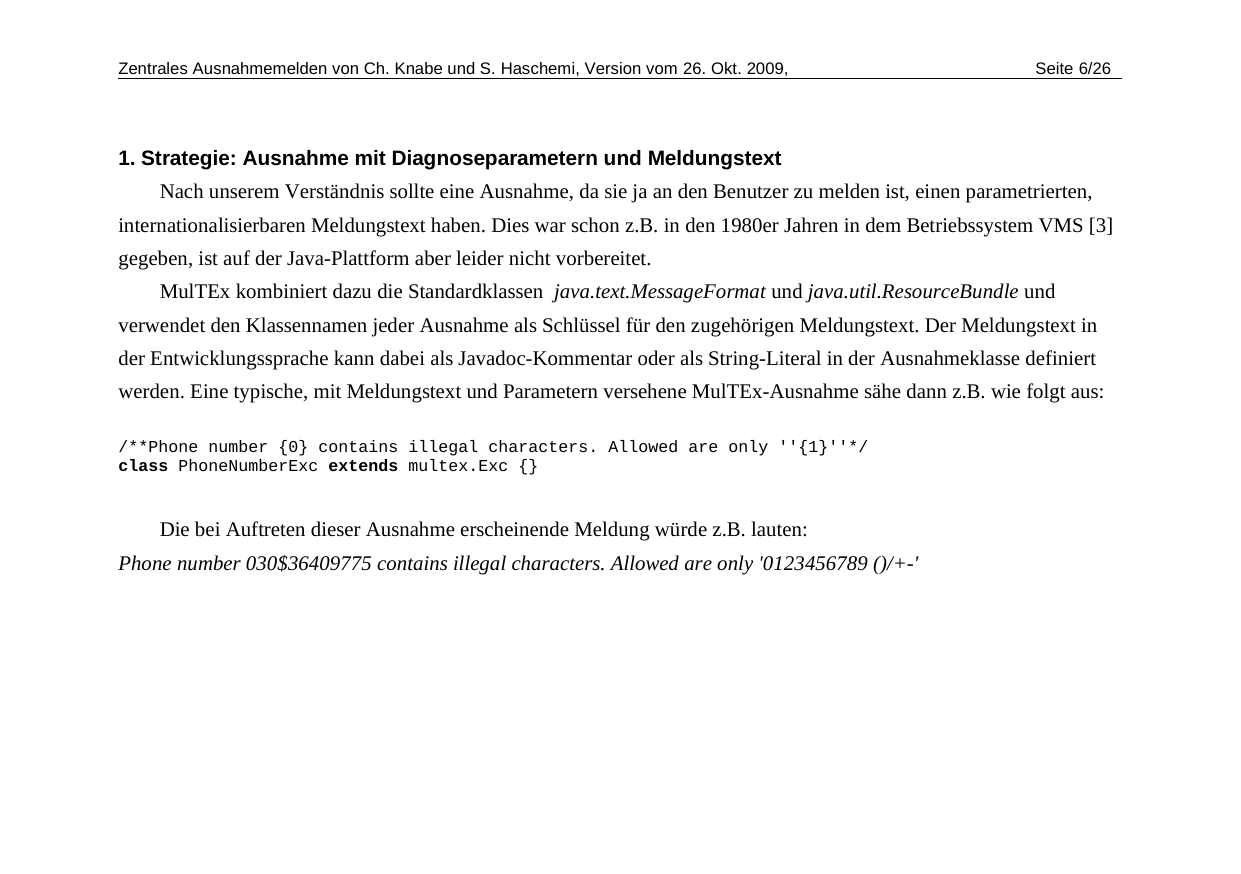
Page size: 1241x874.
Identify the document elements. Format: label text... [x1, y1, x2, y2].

text class PhoneNumberExc extends multex.Exc {} [118, 458, 1122, 477]
text /**Phone number {0} contains illegal characters. Allowed are only ''{1}''*/ [118, 439, 1122, 458]
text MulTEx kombiniert dazu die Standardklassen java.text.MessageFormat und java.util.ResourceBundle und verwendet den Klassennamen jeder Ausnahme als Schlüssel für den zugehörigen Meldungstext. Der Meldungstext in der Entwicklungssprache kann dabei als Javadoc-Kommentar oder als String-Literal in der Ausnahmeklasse definiert werden. Eine typische, mit Meldungstext und Parametern versehene MulTEx-Ausnahme sähe dann z.B. wie folgt aus: [118, 272, 1122, 406]
text Nach unserem Verständnis sollte eine Ausnahme, da sie ja an den Benutzer zu melden ist, einen parametrierten, internationalisierbaren Meldungstext haben. Dies war schon z.B. in den 1980er Jahren in dem Betriebssystem VMS [3] gegeben, ist auf der Java-Plattform aber leider nicht vorbereitet. [118, 172, 1122, 272]
text 1. Strategie: Ausnahme mit Diagnoseparametern und Meldungstext [118, 139, 1122, 172]
text Die bei Auftreten dieser Ausnahme erscheinende Meldung würde z.B. lauten: Phone number 030$36409775 contains illegal characters. Allowed are only '0123456789 ()/+-' [118, 510, 1122, 577]
